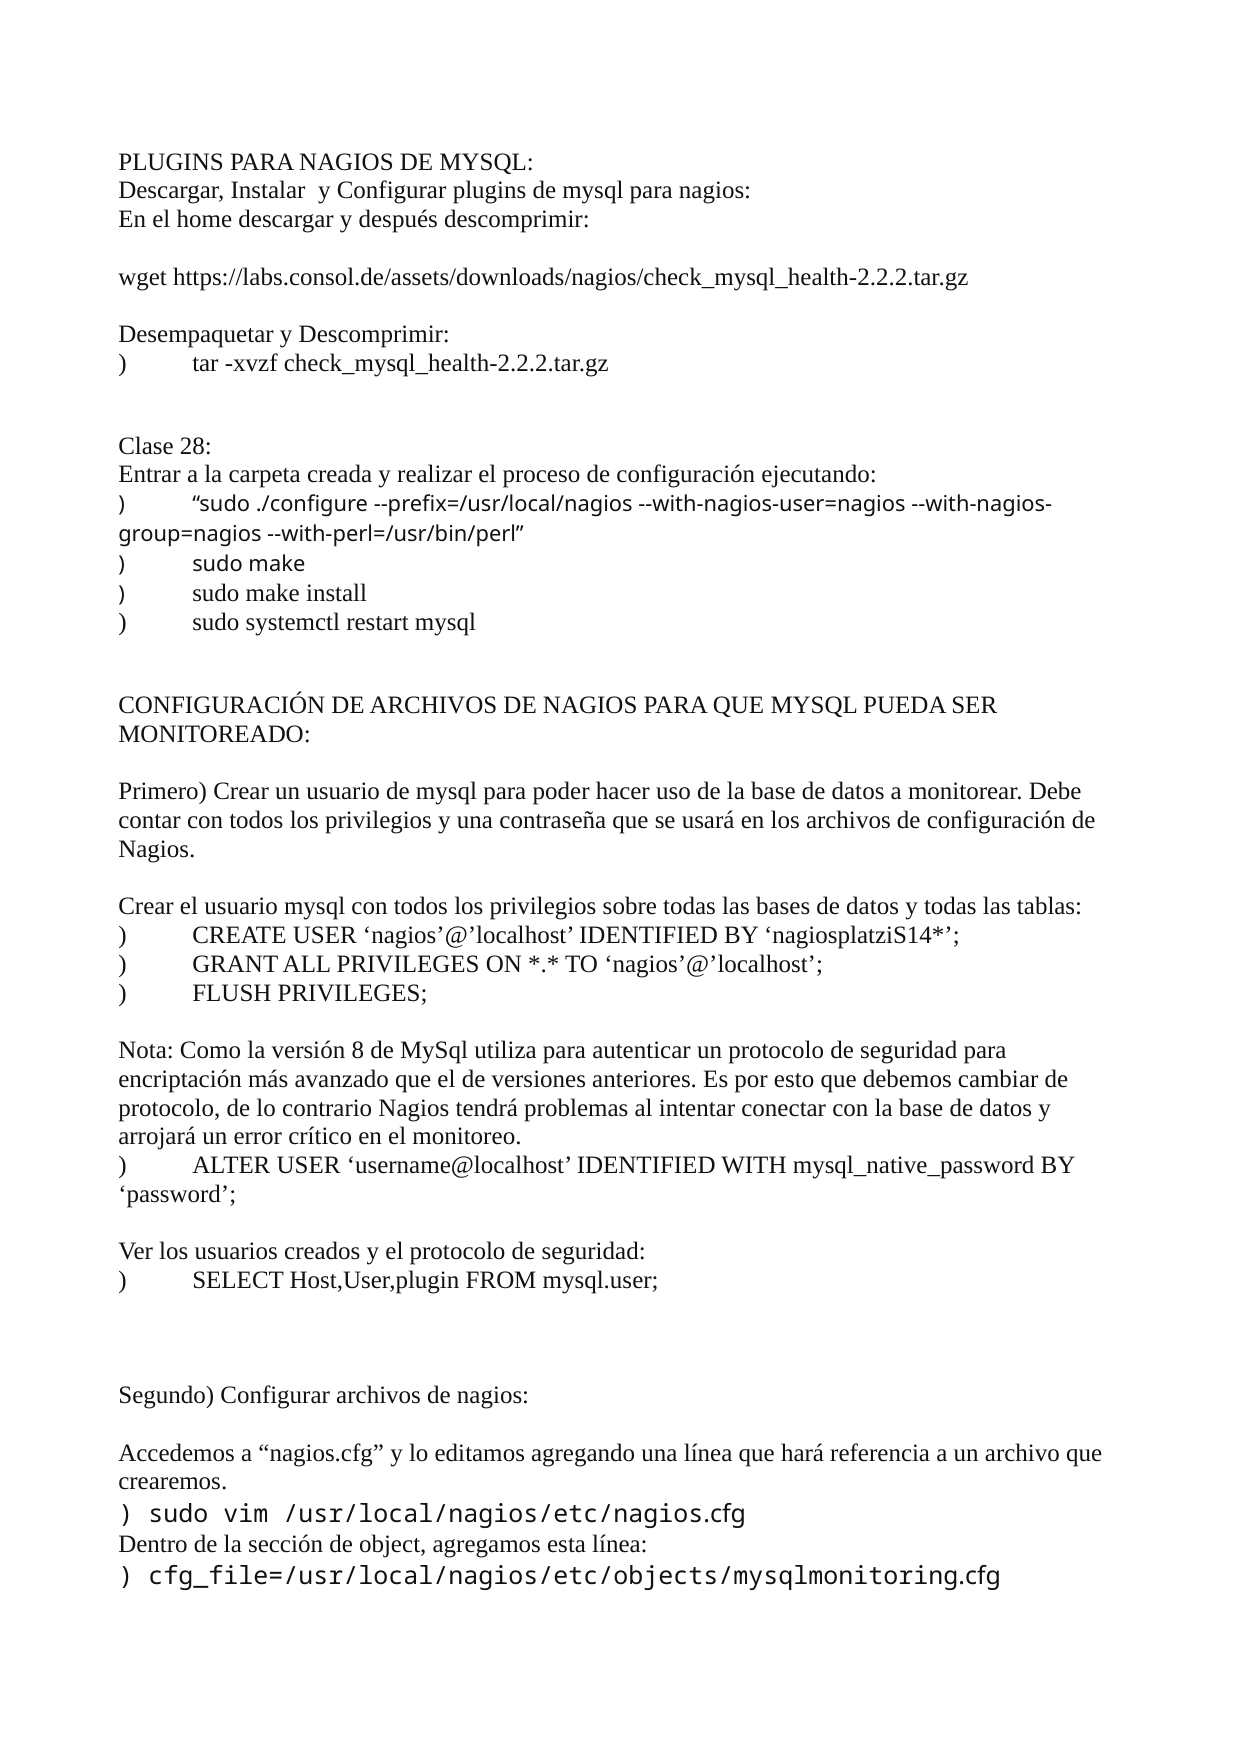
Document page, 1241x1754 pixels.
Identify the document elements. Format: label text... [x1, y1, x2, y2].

text wget https://labs.consol.de/assets/downloads/nagios/check_mysql_health-2.2.2.tar.gz [118, 262, 1122, 291]
text ) sudo vim /usr/local/nagios/etc/nagios.cfg [118, 1495, 1122, 1529]
text Segundo) Configurar archivos de nagios: [118, 1380, 1122, 1409]
text Descargar, Instalar y Configurar plugins de mysql para nagios: [118, 176, 1122, 204]
text ) FLUSH PRIVILEGES; [118, 978, 1122, 1006]
text ) “sudo ./configure --prefix=/usr/local/nagios --with-nagios-user=nagios --with-nagios-group=nagios --with-perl=/usr/bin/perl” [118, 488, 1122, 548]
text ) sudo make install [118, 578, 1122, 607]
text Ver los usuarios creados y el protocolo de seguridad: [118, 1236, 1122, 1265]
text ) sudo make [118, 548, 1122, 578]
text Nota: Como la versión 8 de MySql utiliza para autenticar un protocolo de seguridad para encriptación más avanzado que el de versiones anteriores. Es por esto que debemos cambiar de protocolo, de lo contrario Nagios tendrá problemas al intentar conectar con la base de datos y arrojará un error crítico en el monitoreo. [118, 1035, 1122, 1150]
text ) sudo systemctl restart mysql [118, 607, 1122, 636]
text Dentro de la sección de object, agregamos esta línea: [118, 1529, 1122, 1558]
text ) CREATE USER ‘nagios’@’localhost’ IDENTIFIED BY ‘nagiosplatziS14*’; [118, 920, 1122, 949]
text Primero) Crear un usuario de mysql para poder hacer uso de la base de datos a monitorear. Debe contar con todos los privilegios y una contraseña que se usará en los archivos de configuración de Nagios. [118, 776, 1122, 863]
text ) SELECT Host,User,plugin FROM mysql.user; [118, 1265, 1122, 1294]
text Entrar a la carpeta creada y realizar el proceso de configuración ejecutando: [118, 459, 1122, 488]
text ) cfg_file=/usr/local/nagios/etc/objects/mysqlmonitoring.cfg [118, 1558, 1122, 1592]
text Accedemos a “nagios.cfg” y lo editamos agregando una línea que hará referencia a un archivo que crearemos. [118, 1438, 1122, 1495]
text ) ALTER USER ‘username@localhost’ IDENTIFIED WITH mysql_native_password BY ‘password’; [118, 1150, 1122, 1208]
text Crear el usuario mysql con todos los privilegios sobre todas las bases de datos y todas las tablas: [118, 891, 1122, 920]
text CONFIGURACIÓN DE ARCHIVOS DE NAGIOS PARA QUE MYSQL PUEDA SER MONITOREADO: [118, 690, 1122, 748]
text Desempaquetar y Descomprimir: [118, 319, 1122, 348]
text PLUGINS PARA NAGIOS DE MYSQL: [118, 147, 1122, 176]
text ) tar -xvzf check_mysql_health-2.2.2.tar.gz [118, 348, 1122, 377]
text ) GRANT ALL PRIVILEGES ON *.* TO ‘nagios’@’localhost’; [118, 949, 1122, 978]
text Clase 28: [118, 431, 1122, 459]
text En el home descargar y después descomprimir: [118, 204, 1122, 233]
